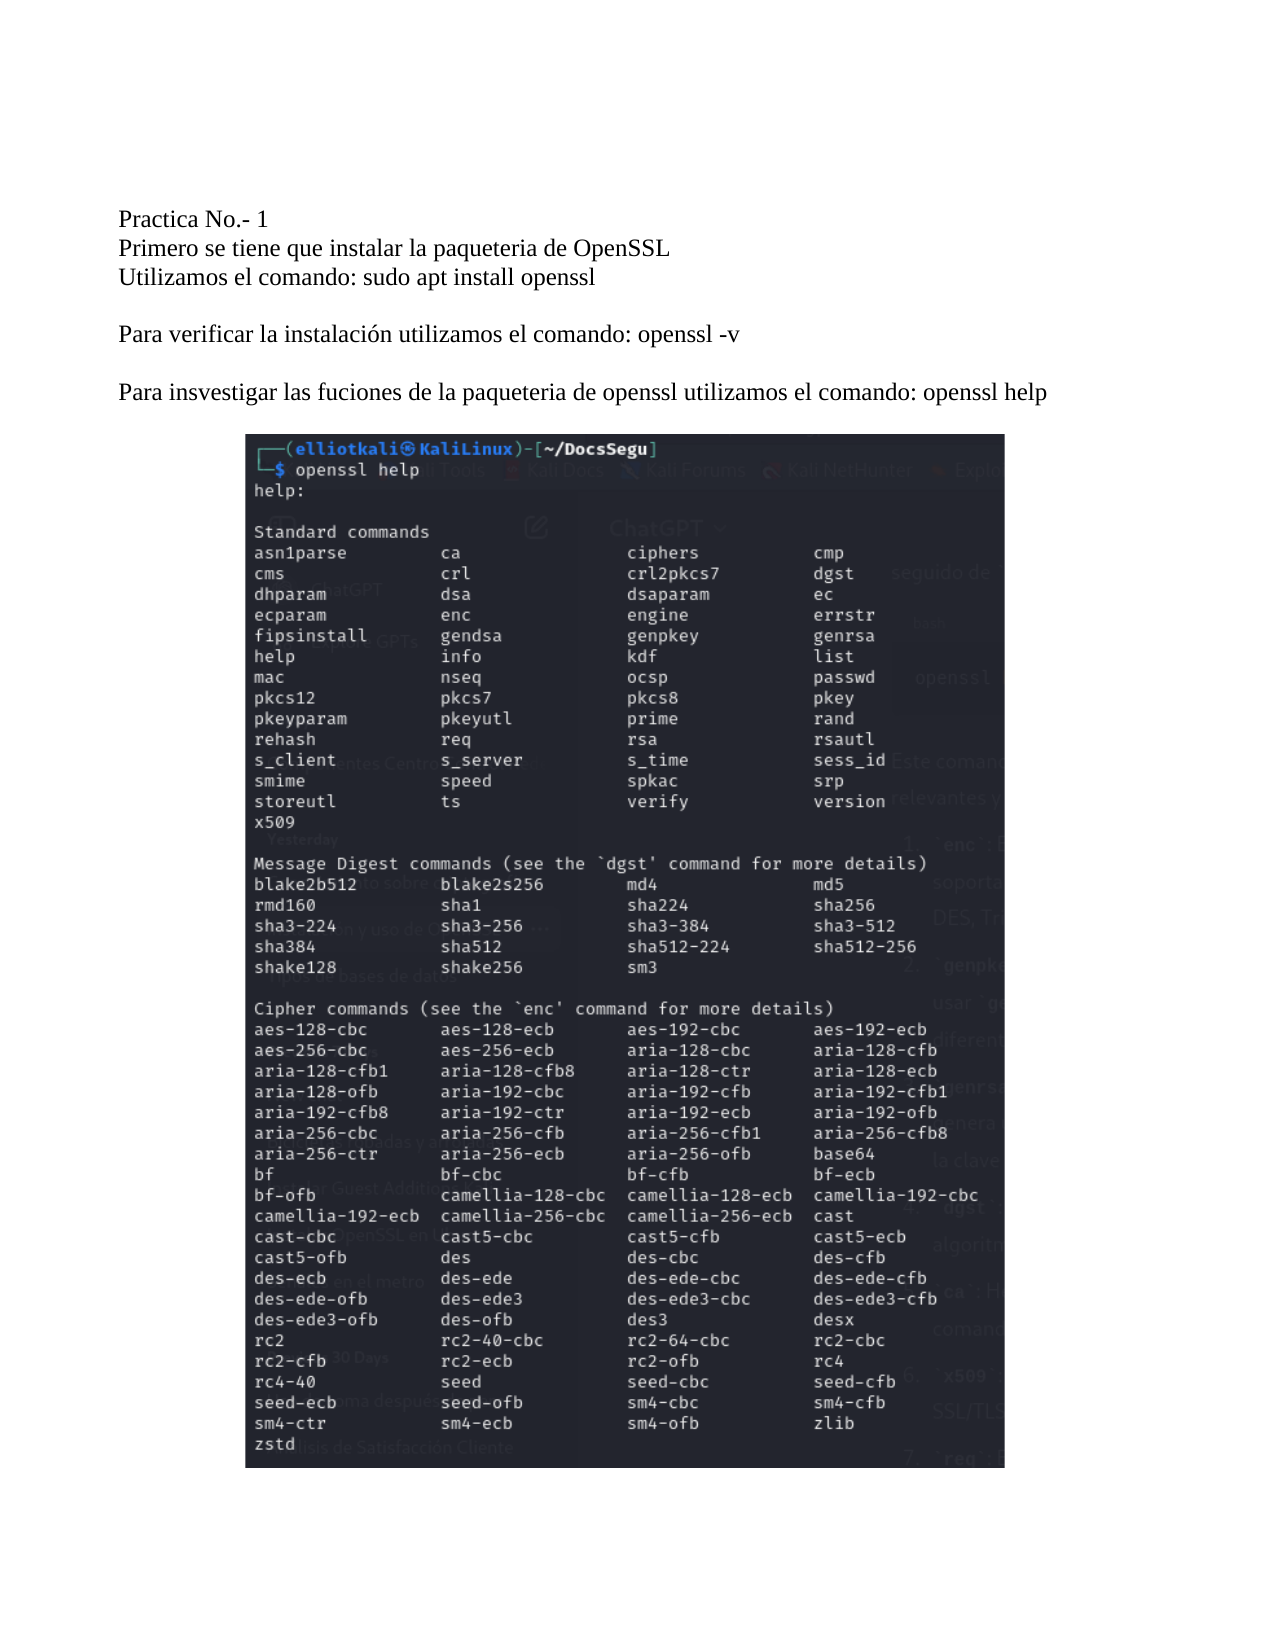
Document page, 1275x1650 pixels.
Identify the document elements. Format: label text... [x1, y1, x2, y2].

picture [245, 434, 1005, 1468]
text Primero se tiene que instalar la paqueteria de OpenSSL [118, 233, 1157, 262]
text Practica No.- 1 [118, 204, 1157, 233]
text Para verificar la instalación utilizamos el comando: openssl -v [118, 319, 1157, 348]
text Utilizamos el comando: sudo apt install openssl [118, 262, 1157, 291]
text Para insvestigar las fuciones de la paqueteria de openssl utilizamos el comando: openssl help [118, 377, 1157, 406]
